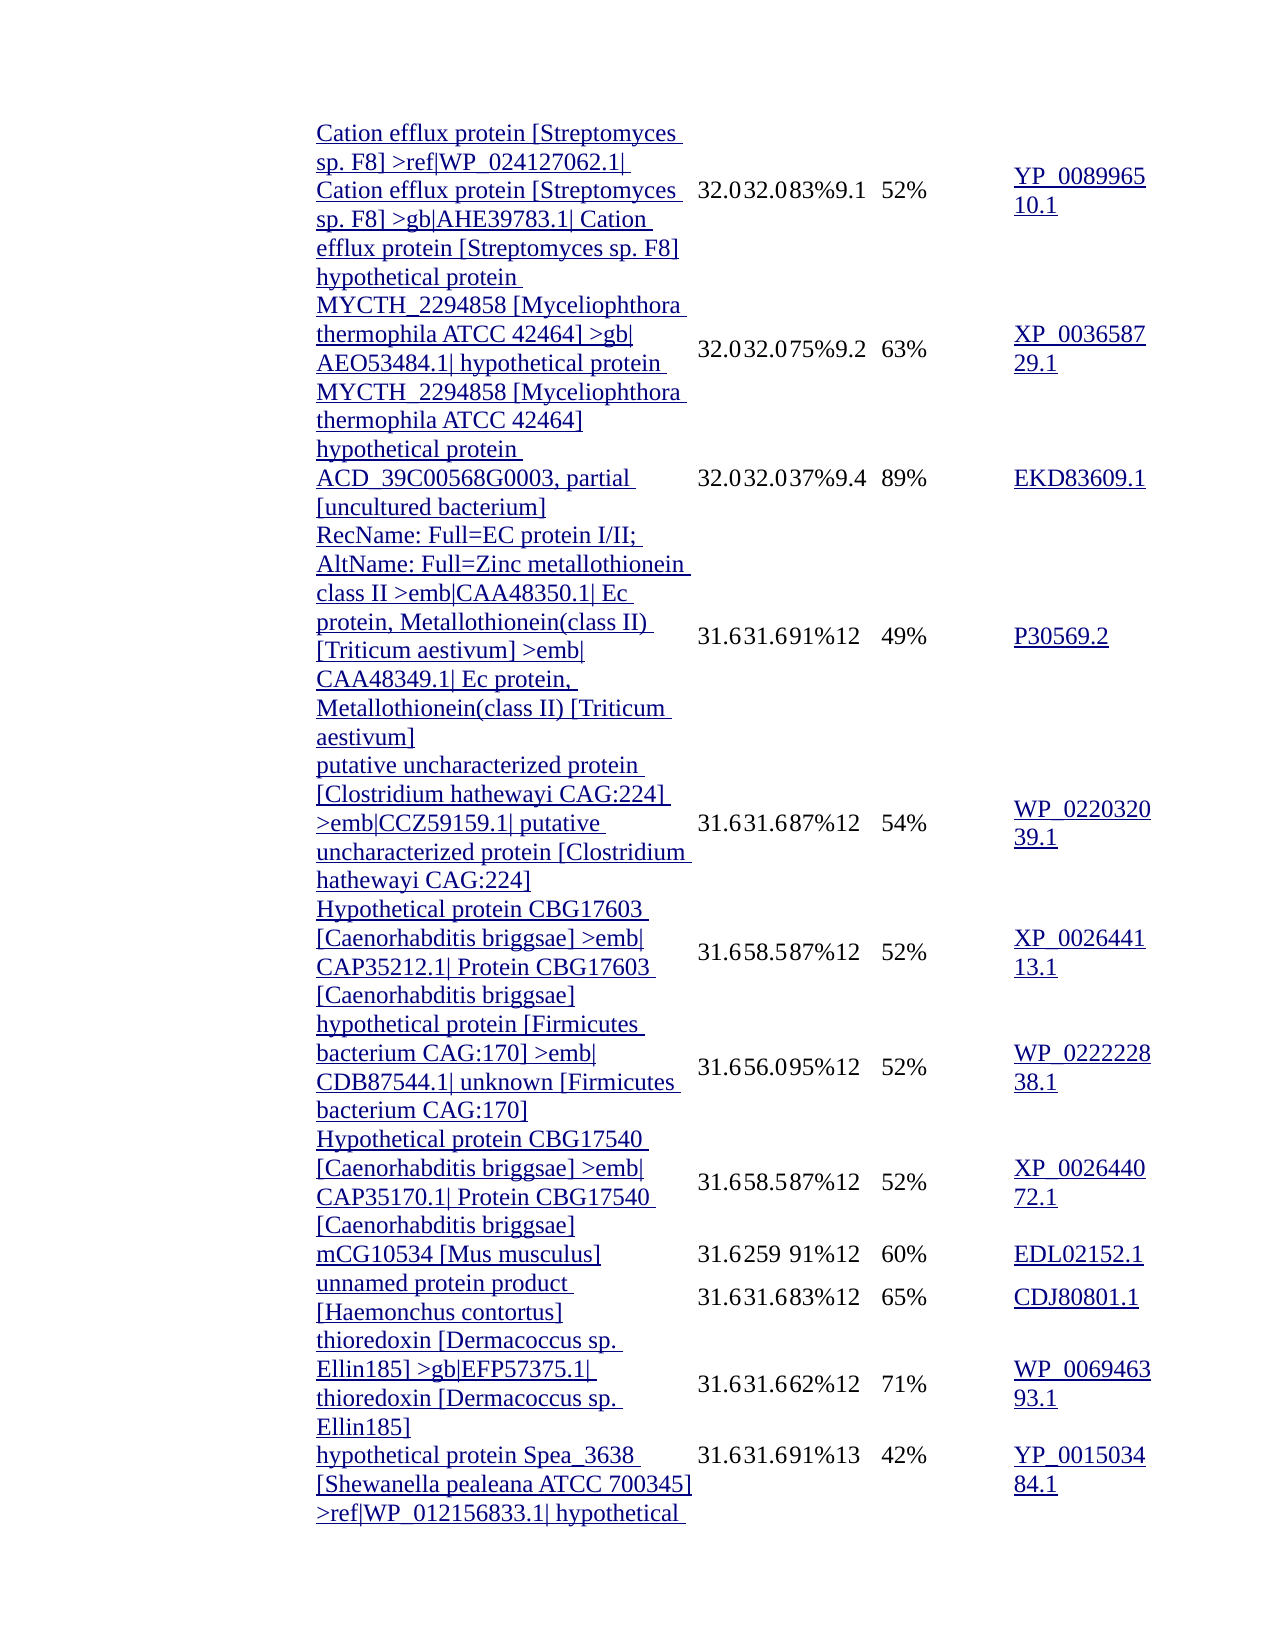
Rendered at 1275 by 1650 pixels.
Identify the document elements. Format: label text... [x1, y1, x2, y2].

table_cell 31.6 [698, 1239, 743, 1268]
table_cell 56.0 [743, 1009, 789, 1124]
table_cell XP_002644113.1 [1014, 894, 1157, 1009]
table_cell [118, 751, 316, 894]
table_cell 31.6 [743, 751, 789, 894]
table_cell 42% [881, 1441, 1013, 1527]
table_cell unnamed protein product [Haemonchus contortus] [316, 1268, 697, 1326]
table_cell 31.6 [698, 1268, 743, 1326]
table_cell 31.6 [698, 521, 743, 751]
table_cell 52% [881, 1124, 1013, 1239]
table_cell WP_022222838.1 [1014, 1009, 1157, 1124]
table_cell 91% [789, 1239, 835, 1268]
table_cell 32.0 [698, 118, 743, 262]
table_cell 37% [789, 434, 835, 521]
table_cell 91% [789, 521, 835, 751]
table_cell 71% [881, 1326, 1013, 1441]
table_cell 58.5 [743, 1124, 789, 1239]
table_cell 31.6 [743, 521, 789, 751]
table_cell 31.6 [698, 751, 743, 894]
table_cell EDL02152.1 [1014, 1239, 1157, 1268]
table_cell 32.0 [698, 262, 743, 434]
table_cell 49% [881, 521, 1013, 751]
table_cell [118, 1009, 316, 1124]
table_cell 31.6 [698, 894, 743, 1009]
table_cell 52% [881, 1009, 1013, 1124]
table_cell 31.6 [698, 1326, 743, 1441]
table_cell 12 [835, 1009, 881, 1124]
table_cell 31.6 [698, 1124, 743, 1239]
table_cell mCG10534 [Mus musculus] [316, 1239, 697, 1268]
table_cell WP_022032039.1 [1014, 751, 1157, 894]
table_cell RecName: Full=EC protein I/II; AltName: Full=Zinc metallothionein class II >emb|CAA48350.1| Ec protein, Metallothionein(class II) [Triticum aestivum] >emb|CAA48349.1| Ec protein, Metallothionein(class II) [Triticum aestivum] [316, 521, 697, 751]
table_cell [118, 521, 316, 751]
table_cell 31.6 [743, 1326, 789, 1441]
table_cell XP_002644072.1 [1014, 1124, 1157, 1239]
table_cell [118, 1441, 316, 1527]
table_cell CDJ80801.1 [1014, 1268, 1157, 1326]
table_cell XP_003658729.1 [1014, 262, 1157, 434]
table_cell 12 [835, 1239, 881, 1268]
table_cell [118, 262, 316, 434]
table_cell [118, 1326, 316, 1441]
table_cell 12 [835, 894, 881, 1009]
table_cell WP_006946393.1 [1014, 1326, 1157, 1441]
table_cell 52% [881, 118, 1013, 262]
table_cell 91% [789, 1441, 835, 1527]
table_cell 32.0 [743, 262, 789, 434]
table_cell EKD83609.1 [1014, 434, 1157, 521]
table_cell 31.6 [698, 1441, 743, 1527]
table_cell Hypothetical protein CBG17603 [Caenorhabditis briggsae] >emb|CAP35212.1| Protein CBG17603 [Caenorhabditis briggsae] [316, 894, 697, 1009]
table_cell 9.1 [835, 118, 881, 262]
table_cell 12 [835, 1326, 881, 1441]
table_cell 31.6 [743, 1441, 789, 1527]
table_cell 31.6 [743, 1268, 789, 1326]
table_cell hypothetical protein Spea_3638 [Shewanella pealeana ATCC 700345] >ref|WP_012156833.1| hypothetical [316, 1441, 697, 1527]
table_cell hypothetical protein ACD_39C00568G0003, partial [uncultured bacterium] [316, 434, 697, 521]
table_cell 32.0 [743, 118, 789, 262]
table_cell hypothetical protein [Firmicutes bacterium CAG:170] >emb|CDB87544.1| unknown [Firmicutes bacterium CAG:170] [316, 1009, 697, 1124]
table_cell 52% [881, 894, 1013, 1009]
table_cell 12 [835, 1124, 881, 1239]
table_cell 13 [835, 1441, 881, 1527]
table_cell 32.0 [698, 434, 743, 521]
table_cell 58.5 [743, 894, 789, 1009]
table_cell YP_008996510.1 [1014, 118, 1157, 262]
table_cell 60% [881, 1239, 1013, 1268]
table_cell YP_001503484.1 [1014, 1441, 1157, 1527]
table_cell 54% [881, 751, 1013, 894]
table_cell [118, 1268, 316, 1326]
table_cell 87% [789, 1124, 835, 1239]
table_cell thioredoxin [Dermacoccus sp. Ellin185] >gb|EFP57375.1| thioredoxin [Dermacoccus sp. Ellin185] [316, 1326, 697, 1441]
table_cell 12 [835, 1268, 881, 1326]
table_cell [118, 118, 316, 262]
table_cell 9.2 [835, 262, 881, 434]
table_cell 75% [789, 262, 835, 434]
table_cell 95% [789, 1009, 835, 1124]
table_cell 12 [835, 521, 881, 751]
table_cell [118, 434, 316, 521]
table_cell 83% [789, 1268, 835, 1326]
table_cell 63% [881, 262, 1013, 434]
table_cell 83% [789, 118, 835, 262]
table_cell 62% [789, 1326, 835, 1441]
table_cell [118, 1124, 316, 1239]
table_cell [118, 894, 316, 1009]
table_cell 87% [789, 894, 835, 1009]
table_cell 87% [789, 751, 835, 894]
table_cell P30569.2 [1014, 521, 1157, 751]
table_cell Cation efflux protein [Streptomyces sp. F8] >ref|WP_024127062.1| Cation efflux protein [Streptomyces sp. F8] >gb|AHE39783.1| Cation efflux protein [Streptomyces sp. F8] [316, 118, 697, 262]
table_cell Hypothetical protein CBG17540 [Caenorhabditis briggsae] >emb|CAP35170.1| Protein CBG17540 [Caenorhabditis briggsae] [316, 1124, 697, 1239]
table_cell 89% [881, 434, 1013, 521]
table_cell 32.0 [743, 434, 789, 521]
table_cell 9.4 [835, 434, 881, 521]
table_cell [118, 1239, 316, 1268]
table_cell 259 [743, 1239, 789, 1268]
table_cell 65% [881, 1268, 1013, 1326]
table_cell 31.6 [698, 1009, 743, 1124]
table_cell hypothetical protein MYCTH_2294858 [Myceliophthora thermophila ATCC 42464] >gb|AEO53484.1| hypothetical protein MYCTH_2294858 [Myceliophthora thermophila ATCC 42464] [316, 262, 697, 434]
table_cell putative uncharacterized protein [Clostridium hathewayi CAG:224] >emb|CCZ59159.1| putative uncharacterized protein [Clostridium hathewayi CAG:224] [316, 751, 697, 894]
table_cell 12 [835, 751, 881, 894]
